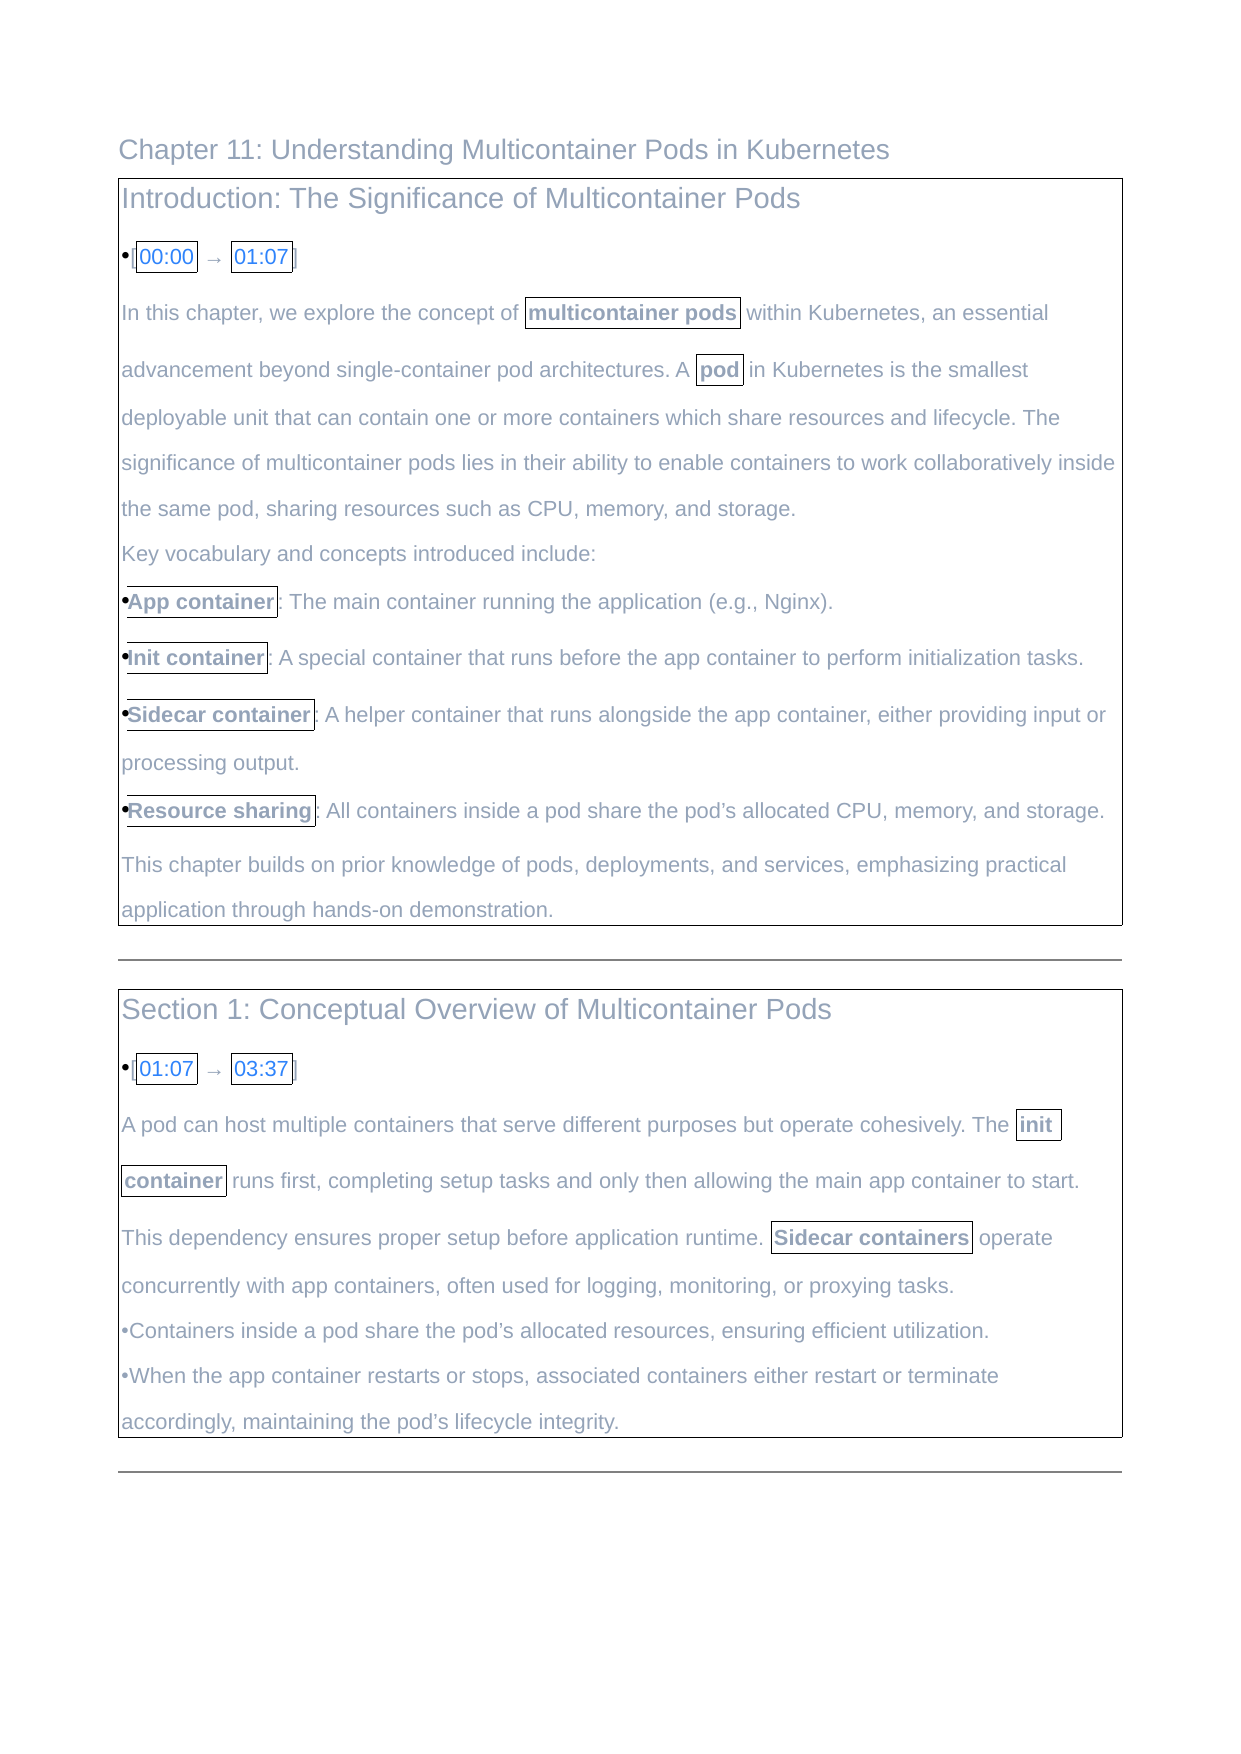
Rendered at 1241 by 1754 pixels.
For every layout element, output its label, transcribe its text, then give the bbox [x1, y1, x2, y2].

subtitle Introduction: The Significance of Multicontainer Pods [119, 179, 1122, 214]
list Containers inside a pod share the pod’s allocated resources, ensuring efficient utilization. [119, 1315, 1122, 1343]
list Resource sharing: All containers inside a pod share the pod’s allocated CPU, memory, and storage. [119, 792, 1122, 826]
list When the app container restarts or stops, associated containers either restart or terminate accordingly, maintaining the pod’s lifecycle integrity. [119, 1360, 1122, 1437]
list [01:07 → 03:37] A pod can host multiple containers that serve different purposes but operate cohesively. The init container runs first, completing setup tasks and only then allowing the main app container to start. This dependency ensures proper setup before application runtime. Sidecar containers operate concurrently with app containers, often used for logging, monitoring, or proxying tasks. [119, 1050, 1122, 1298]
subtitle Section 1: Conceptual Overview of Multicontainer Pods [119, 990, 1122, 1026]
subtitle Chapter 11: Understanding Multicontainer Pods in Kubernetes [118, 133, 1122, 165]
text This chapter builds on prior knowledge of pods, deployments, and services, emphasizing practical application through hands-on demonstration. [119, 848, 1122, 925]
text Key vocabulary and concepts introduced include: [119, 538, 1122, 566]
list [00:00 → 01:07] In this chapter, we explore the concept of multicontainer pods within Kubernetes, an essential advancement beyond single-container pod architectures. A pod in Kubernetes is the smallest deployable unit that can contain one or more containers which share resources and lifecycle. The significance of multicontainer pods lies in their ability to enable containers to work collaboratively inside the same pod, sharing resources such as CPU, memory, and storage. [119, 238, 1122, 521]
list App container: The main container running the application (e.g., Nginx). [119, 583, 1122, 617]
list Sidecar container: A helper container that runs alongside the app container, either providing input or processing output. [119, 696, 1122, 775]
list Init container: A special container that runs before the app container to perform initialization tasks. [119, 639, 1122, 673]
